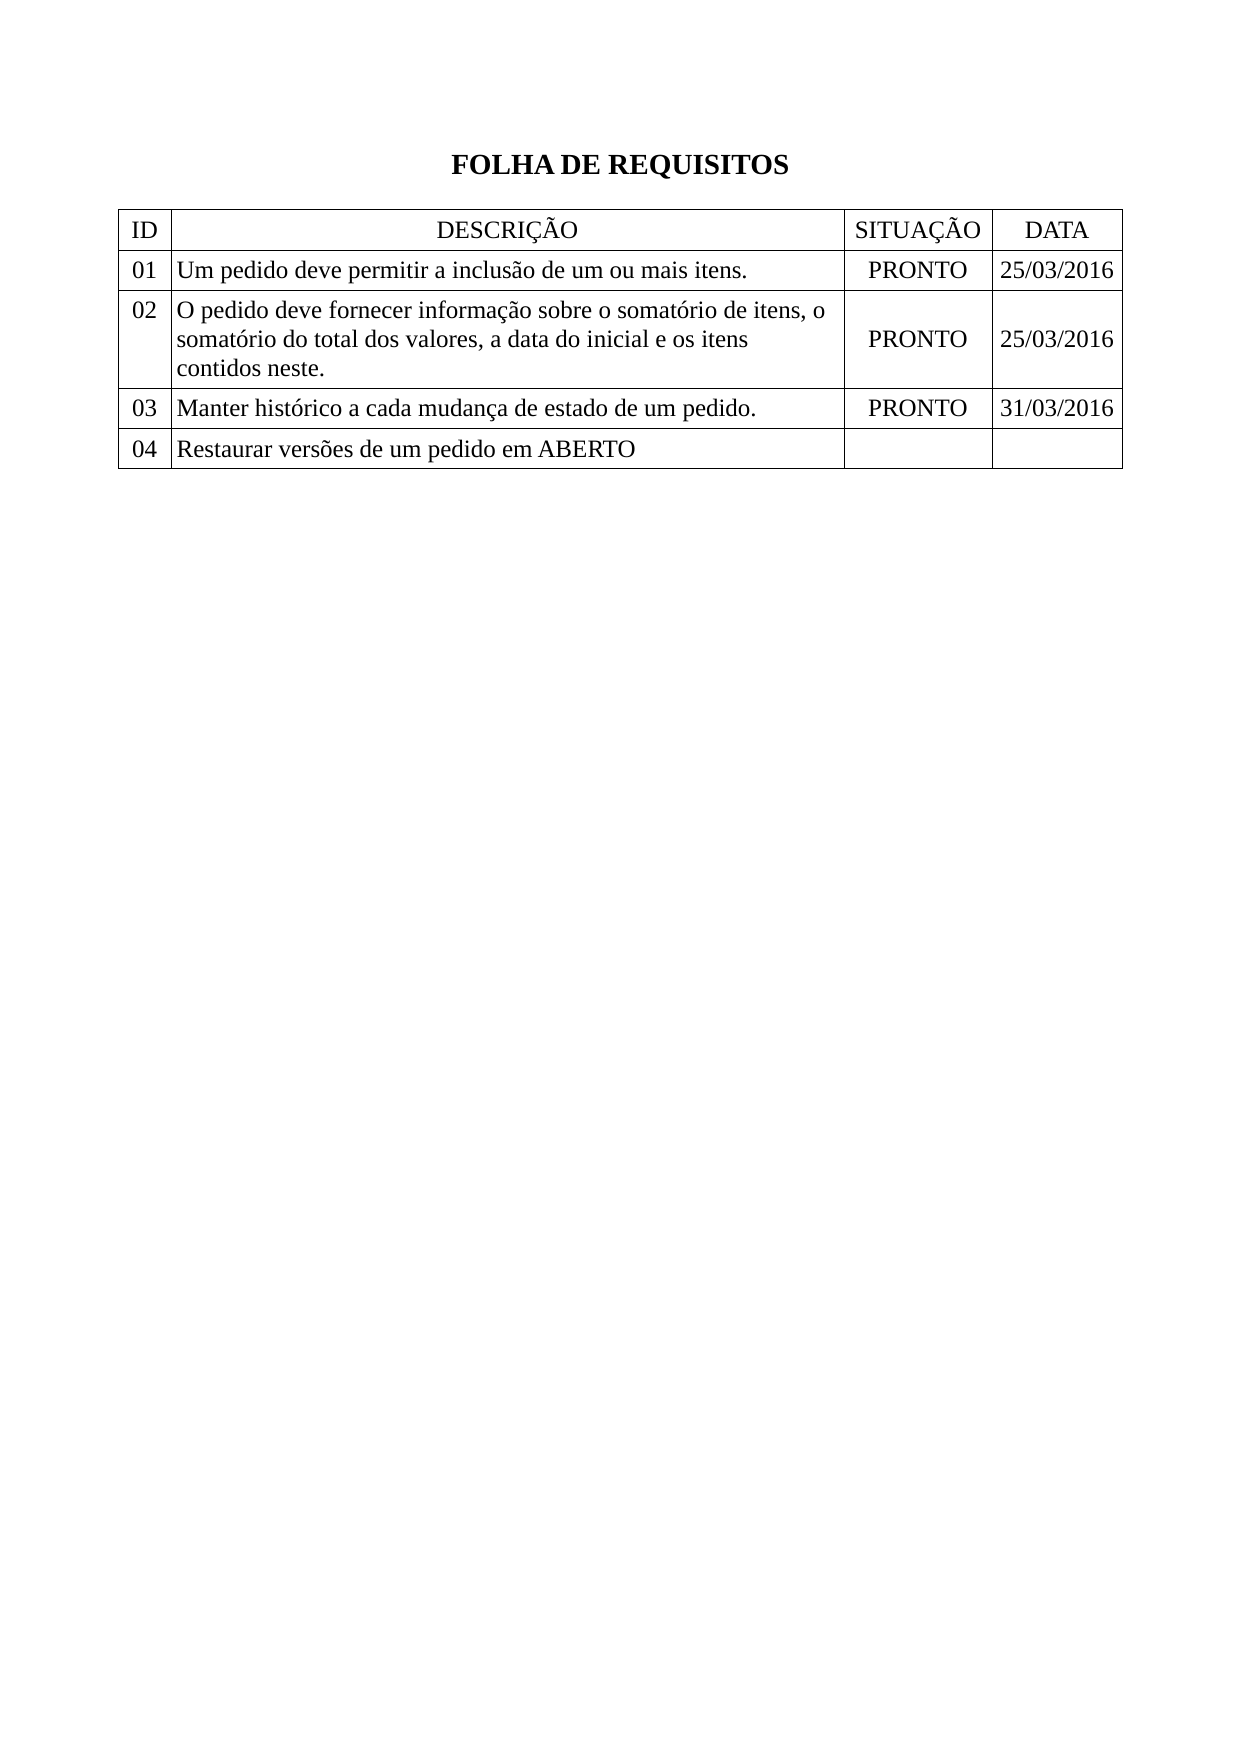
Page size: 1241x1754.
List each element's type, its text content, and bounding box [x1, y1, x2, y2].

table_cell O pedido deve fornecer informação sobre o somatório de itens, o somatório do total dos valores, a data do inicial e os itens contidos neste. [172, 291, 844, 388]
table_cell 25/03/2016 [993, 251, 1122, 290]
table_cell Um pedido deve permitir a inclusão de um ou mais itens. [172, 251, 844, 290]
table_cell Restaurar versões de um pedido em ABERTO [172, 429, 844, 468]
table_cell PRONTO [845, 389, 992, 428]
table_cell 25/03/2016 [993, 291, 1122, 388]
table_cell [845, 429, 992, 468]
table_header DATA [993, 210, 1122, 249]
table_header DESCRIÇÃO [172, 210, 844, 249]
table_cell 31/03/2016 [993, 389, 1122, 428]
table_header ID [119, 210, 171, 249]
table_cell PRONTO [845, 291, 992, 388]
table_cell PRONTO [845, 251, 992, 290]
table_header SITUAÇÃO [845, 210, 992, 249]
table_cell 04 [119, 429, 171, 468]
table_cell 01 [119, 251, 171, 290]
table_cell 03 [119, 389, 171, 428]
table_cell Manter histórico a cada mudança de estado de um pedido. [172, 389, 844, 428]
table_cell 02 [119, 291, 171, 388]
table_cell [993, 429, 1122, 468]
text FOLHA DE REQUISITOS [118, 147, 1122, 180]
